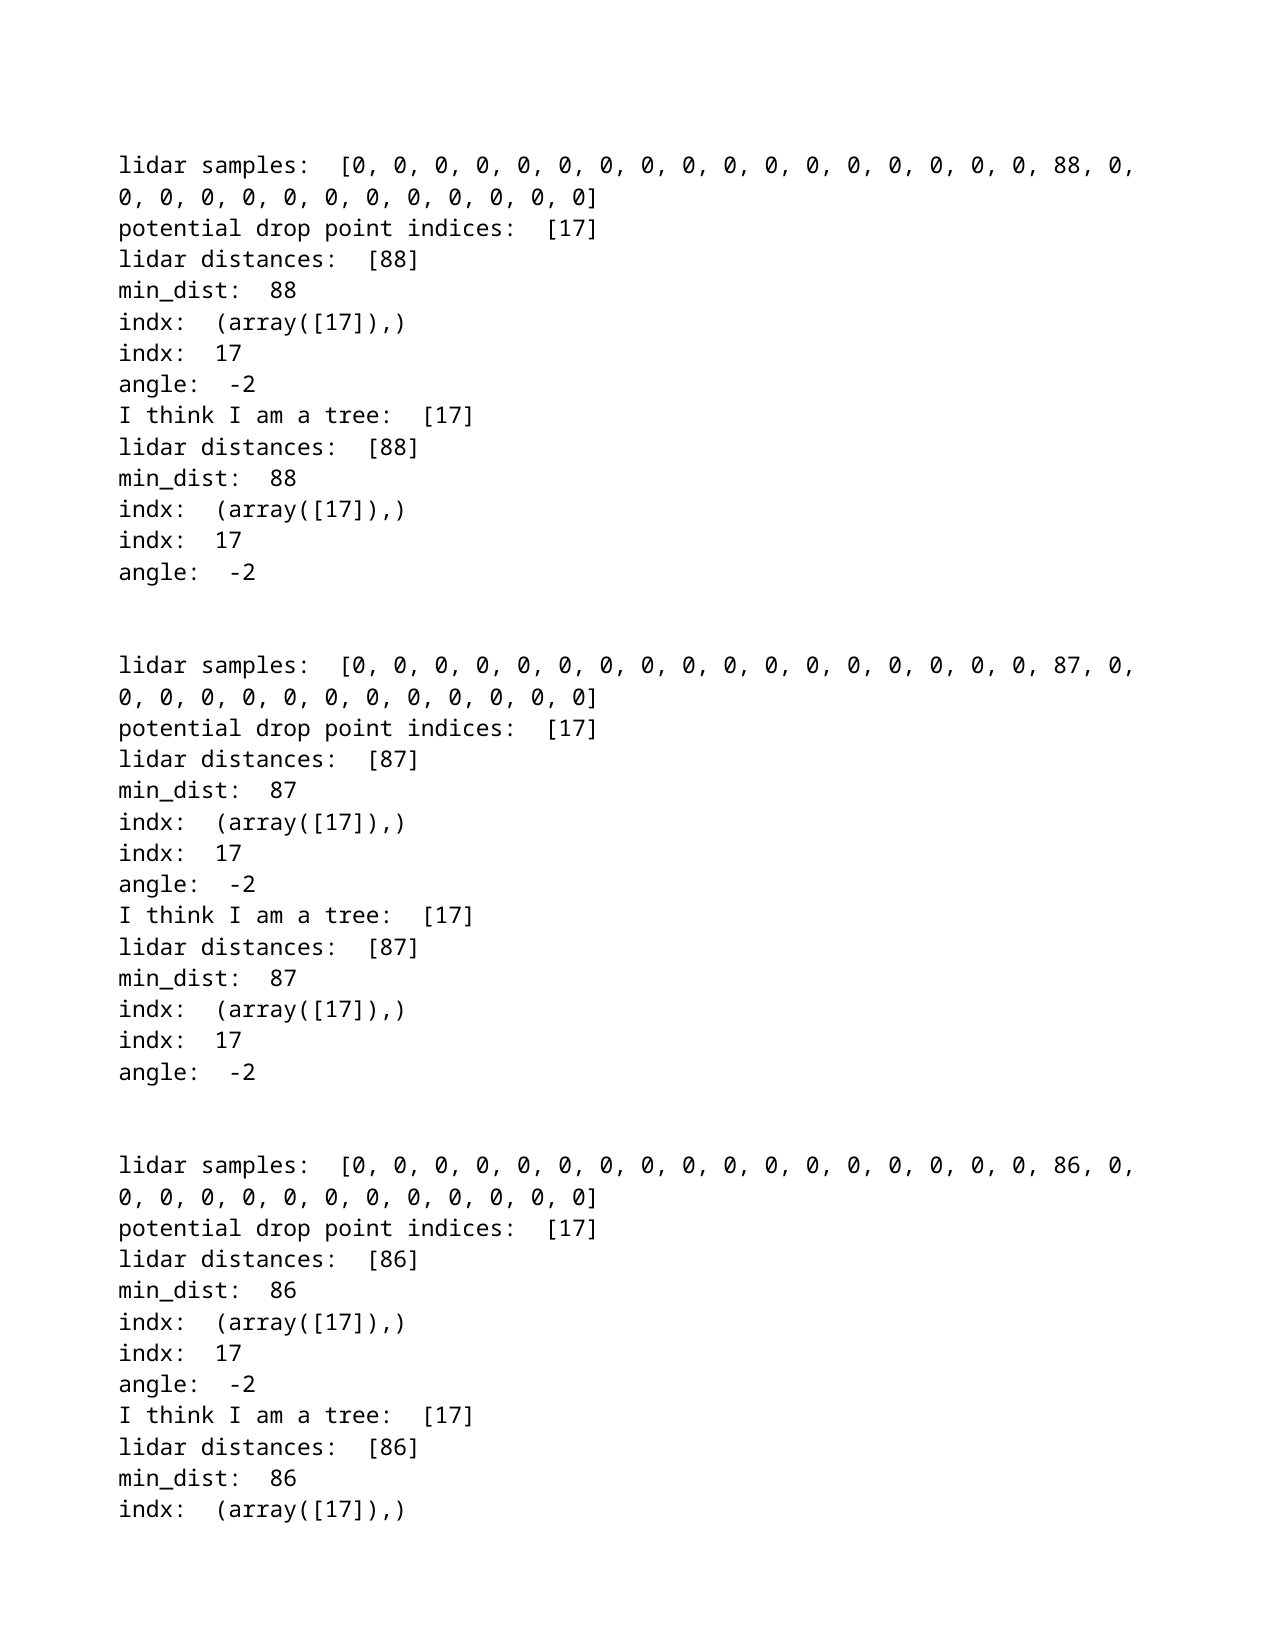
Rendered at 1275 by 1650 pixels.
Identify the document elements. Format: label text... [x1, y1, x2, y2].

text lidar samples: [0, 0, 0, 0, 0, 0, 0, 0, 0, 0, 0, 0, 0, 0, 0, 0, 0, 88, 0, 0, 0, 0, 0, 0, 0, 0, 0, 0, 0, 0, 0] [118, 149, 1157, 212]
text min_dist: 88 [118, 462, 1157, 493]
text min_dist: 88 [118, 274, 1157, 306]
text min_dist: 86 [118, 1462, 1157, 1493]
text potential drop point indices: [17] [118, 1212, 1157, 1243]
text indx: 17 [118, 337, 1157, 368]
text angle: -2 [118, 1056, 1157, 1087]
text angle: -2 [118, 868, 1157, 899]
text indx: (array([17]),) [118, 1493, 1157, 1524]
text min_dist: 86 [118, 1274, 1157, 1306]
text indx: (array([17]),) [118, 1306, 1157, 1337]
text indx: 17 [118, 837, 1157, 868]
text potential drop point indices: [17] [118, 712, 1157, 743]
text indx: (array([17]),) [118, 493, 1157, 524]
text I think I am a tree: [17] [118, 399, 1157, 431]
text lidar distances: [87] [118, 743, 1157, 774]
text indx: (array([17]),) [118, 806, 1157, 837]
text indx: 17 [118, 1337, 1157, 1368]
text angle: -2 [118, 1368, 1157, 1399]
text angle: -2 [118, 556, 1157, 587]
text lidar distances: [88] [118, 243, 1157, 274]
text I think I am a tree: [17] [118, 1399, 1157, 1431]
text lidar samples: [0, 0, 0, 0, 0, 0, 0, 0, 0, 0, 0, 0, 0, 0, 0, 0, 0, 87, 0, 0, 0, 0, 0, 0, 0, 0, 0, 0, 0, 0, 0] [118, 649, 1157, 712]
text indx: 17 [118, 1024, 1157, 1056]
text I think I am a tree: [17] [118, 899, 1157, 931]
text lidar distances: [87] [118, 931, 1157, 962]
text lidar distances: [88] [118, 431, 1157, 462]
text indx: (array([17]),) [118, 306, 1157, 337]
text lidar distances: [86] [118, 1243, 1157, 1274]
text min_dist: 87 [118, 962, 1157, 993]
text lidar distances: [86] [118, 1431, 1157, 1462]
text indx: (array([17]),) [118, 993, 1157, 1024]
text angle: -2 [118, 368, 1157, 399]
text potential drop point indices: [17] [118, 212, 1157, 243]
text indx: 17 [118, 524, 1157, 556]
text min_dist: 87 [118, 774, 1157, 806]
text lidar samples: [0, 0, 0, 0, 0, 0, 0, 0, 0, 0, 0, 0, 0, 0, 0, 0, 0, 86, 0, 0, 0, 0, 0, 0, 0, 0, 0, 0, 0, 0, 0] [118, 1149, 1157, 1212]
